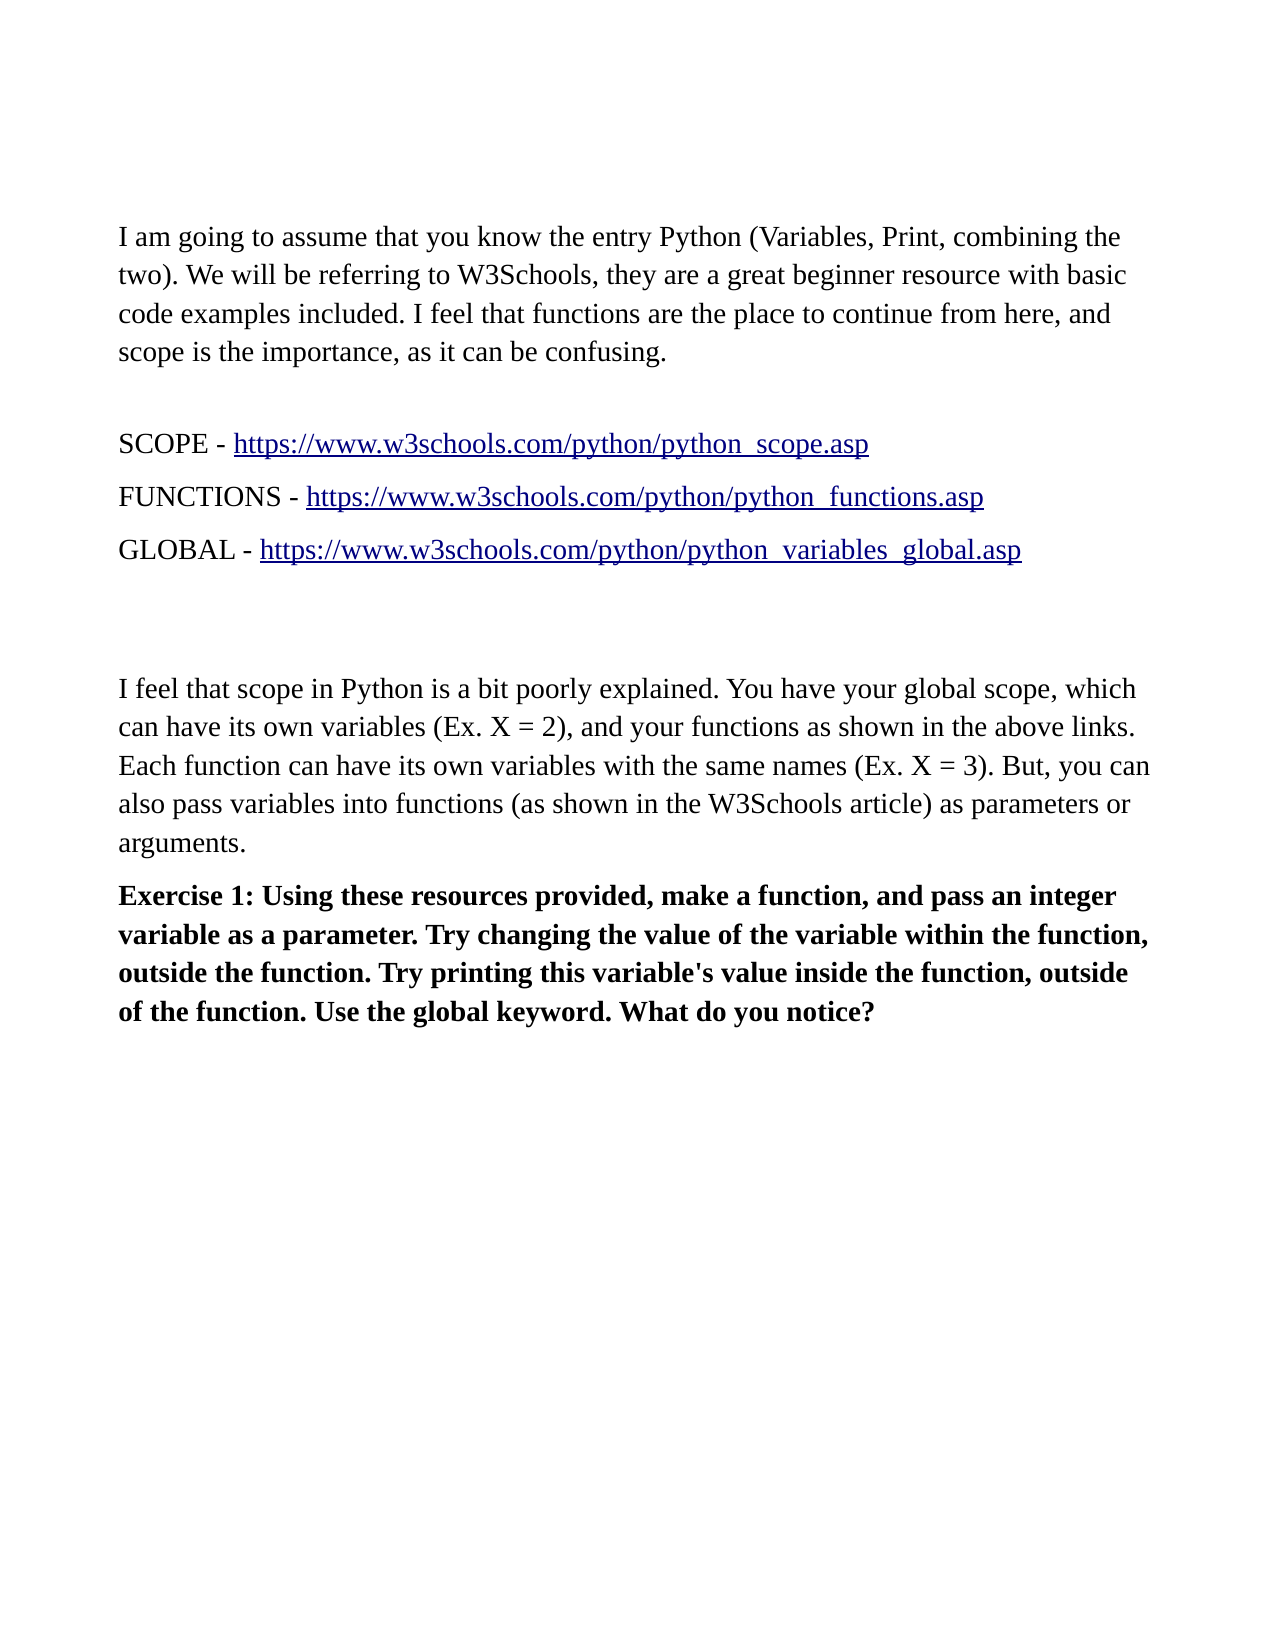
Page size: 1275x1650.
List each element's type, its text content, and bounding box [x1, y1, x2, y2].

text I feel that scope in Python is a bit poorly explained. You have your global scope, which can have its own variables (Ex. X = 2), and your functions as shown in the above links. Each function can have its own variables with the same names (Ex. X = 3). But, you can also pass variables into functions (as shown in the W3Schools article) as parameters or arguments. [118, 671, 1157, 859]
text SCOPE - https://www.w3schools.com/python/python_scope.asp [118, 426, 1157, 460]
text FUNCTIONS - https://www.w3schools.com/python/python_functions.asp [118, 479, 1157, 513]
text I am going to assume that you know the entry Python (Variables, Print, combining the two). We will be referring to W3Schools, they are a great beginner resource with basic code examples included. I feel that functions are the place to continue from here, and scope is the importance, as it can be confusing. [118, 219, 1157, 407]
text Exercise 1: Using these resources provided, make a function, and pass an integer variable as a parameter. Try changing the value of the variable within the function, outside the function. Try printing this variable's value inside the function, outside of the function. Use the global keyword. What do you notice? [118, 878, 1157, 1027]
text GLOBAL - https://www.w3schools.com/python/python_variables_global.asp [118, 532, 1157, 599]
